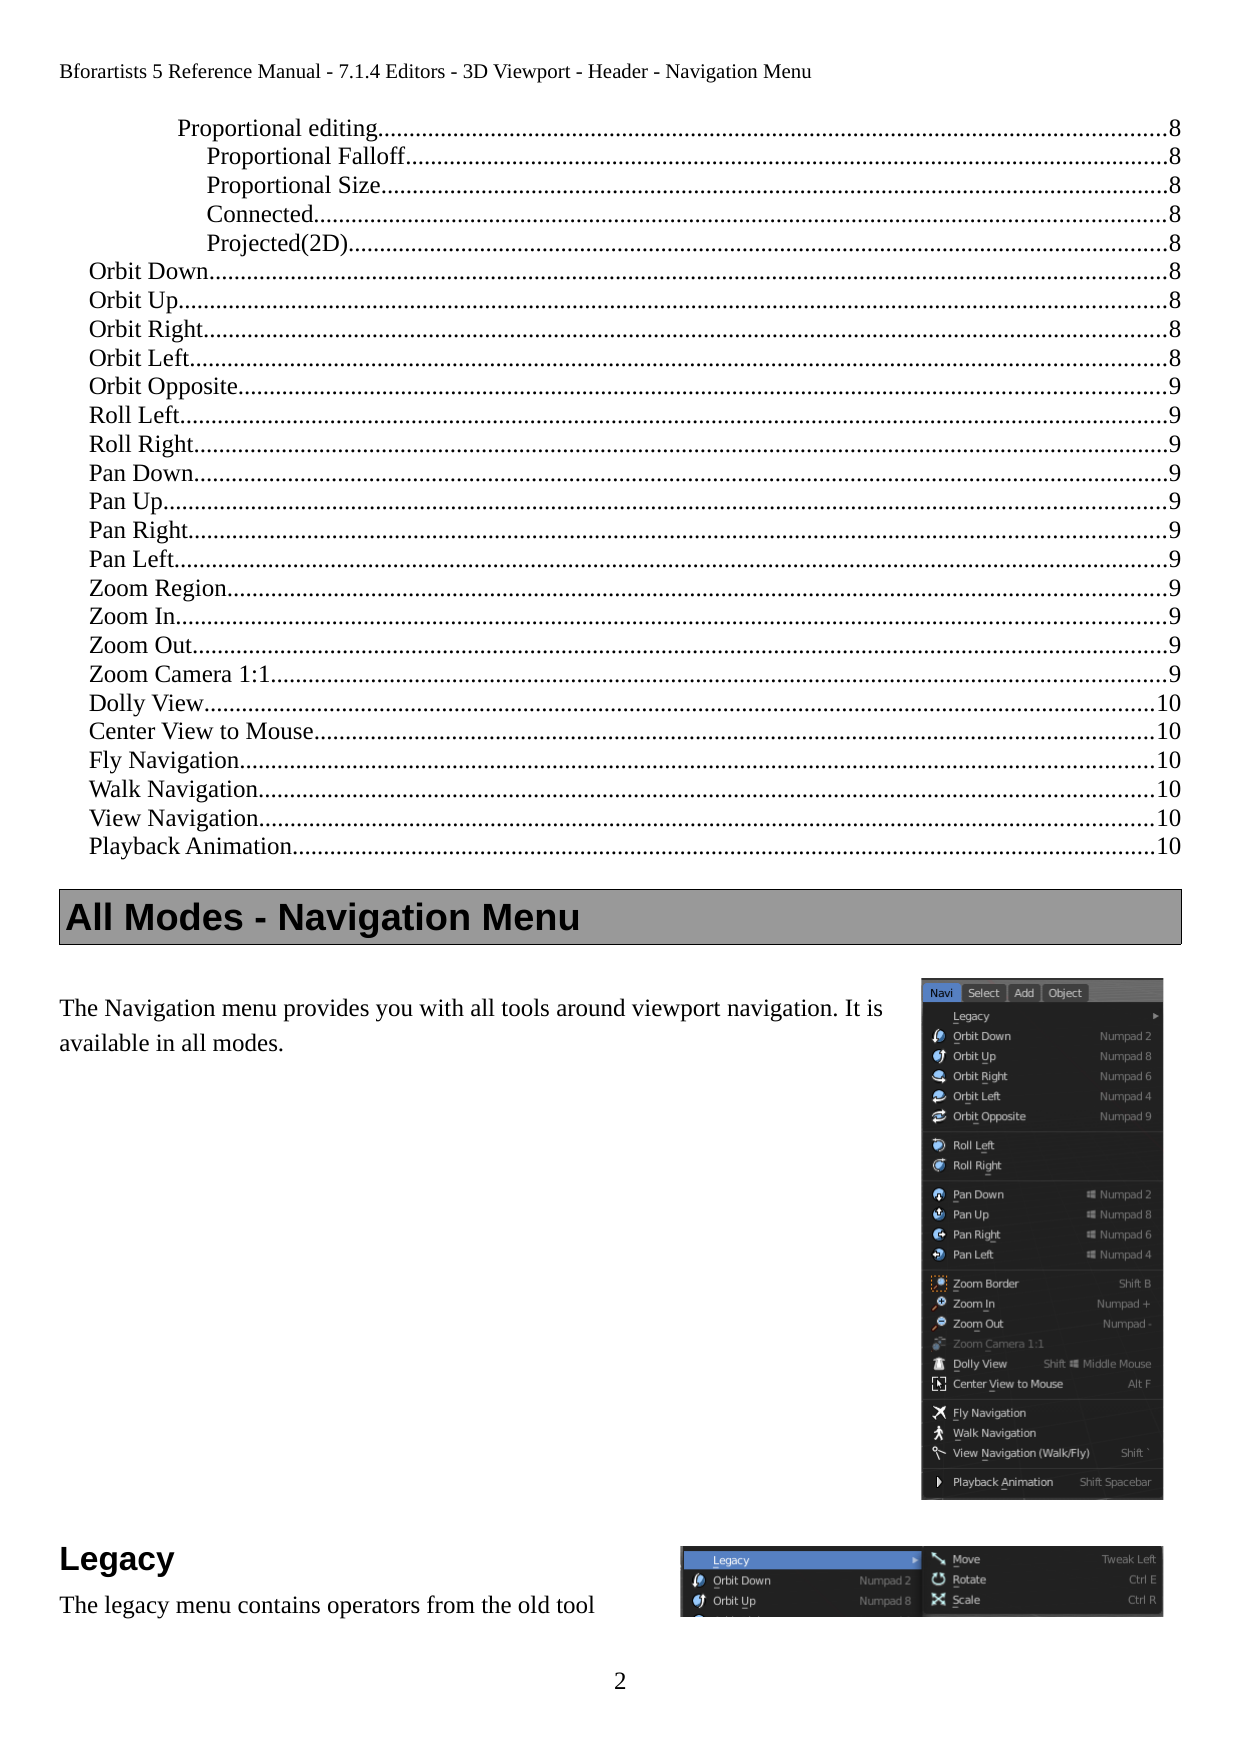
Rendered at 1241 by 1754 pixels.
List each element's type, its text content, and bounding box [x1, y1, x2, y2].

text Proportional editing 8 [177, 113, 1181, 141]
text Roll Left 9 [88, 400, 1181, 429]
text Connected 8 [206, 199, 1181, 228]
text The legacy menu contains operators from the old tool [59, 1590, 1181, 1619]
text Orbit Up 8 [88, 285, 1181, 314]
text Playback Animation 10 [88, 831, 1181, 860]
picture [921, 978, 1164, 1500]
text Zoom In 9 [88, 601, 1181, 630]
text Pan Right 9 [88, 515, 1181, 544]
text Walk Navigation 10 [88, 774, 1181, 803]
picture [680, 1546, 1164, 1617]
text Proportional Size 8 [206, 170, 1181, 199]
text Proportional Falloff 8 [206, 141, 1181, 170]
text Roll Right 9 [88, 429, 1181, 458]
text Pan Up 9 [88, 486, 1181, 515]
text The Navigation menu provides you with all tools around viewport navigation. It is available in all modes. [59, 993, 921, 1056]
text Zoom Camera 1:1 9 [88, 659, 1181, 688]
text Fly Navigation 10 [88, 745, 1181, 774]
text Pan Left 9 [88, 544, 1181, 573]
table_header All Modes - Navigation Menu [60, 890, 1181, 944]
text Orbit Right 8 [88, 314, 1181, 343]
subtitle Legacy [59, 1539, 1181, 1578]
text Projected(2D) 8 [206, 228, 1181, 256]
text Pan Down 9 [88, 458, 1181, 486]
text Orbit Opposite 9 [88, 371, 1181, 400]
text Center View to Mouse 10 [88, 716, 1181, 745]
text View Navigation 10 [88, 803, 1181, 831]
text Orbit Left 8 [88, 343, 1181, 371]
text Zoom Out 9 [88, 630, 1181, 659]
text Orbit Down 8 [88, 256, 1181, 285]
text Zoom Region 9 [88, 573, 1181, 601]
text Dolly View 10 [88, 688, 1181, 716]
